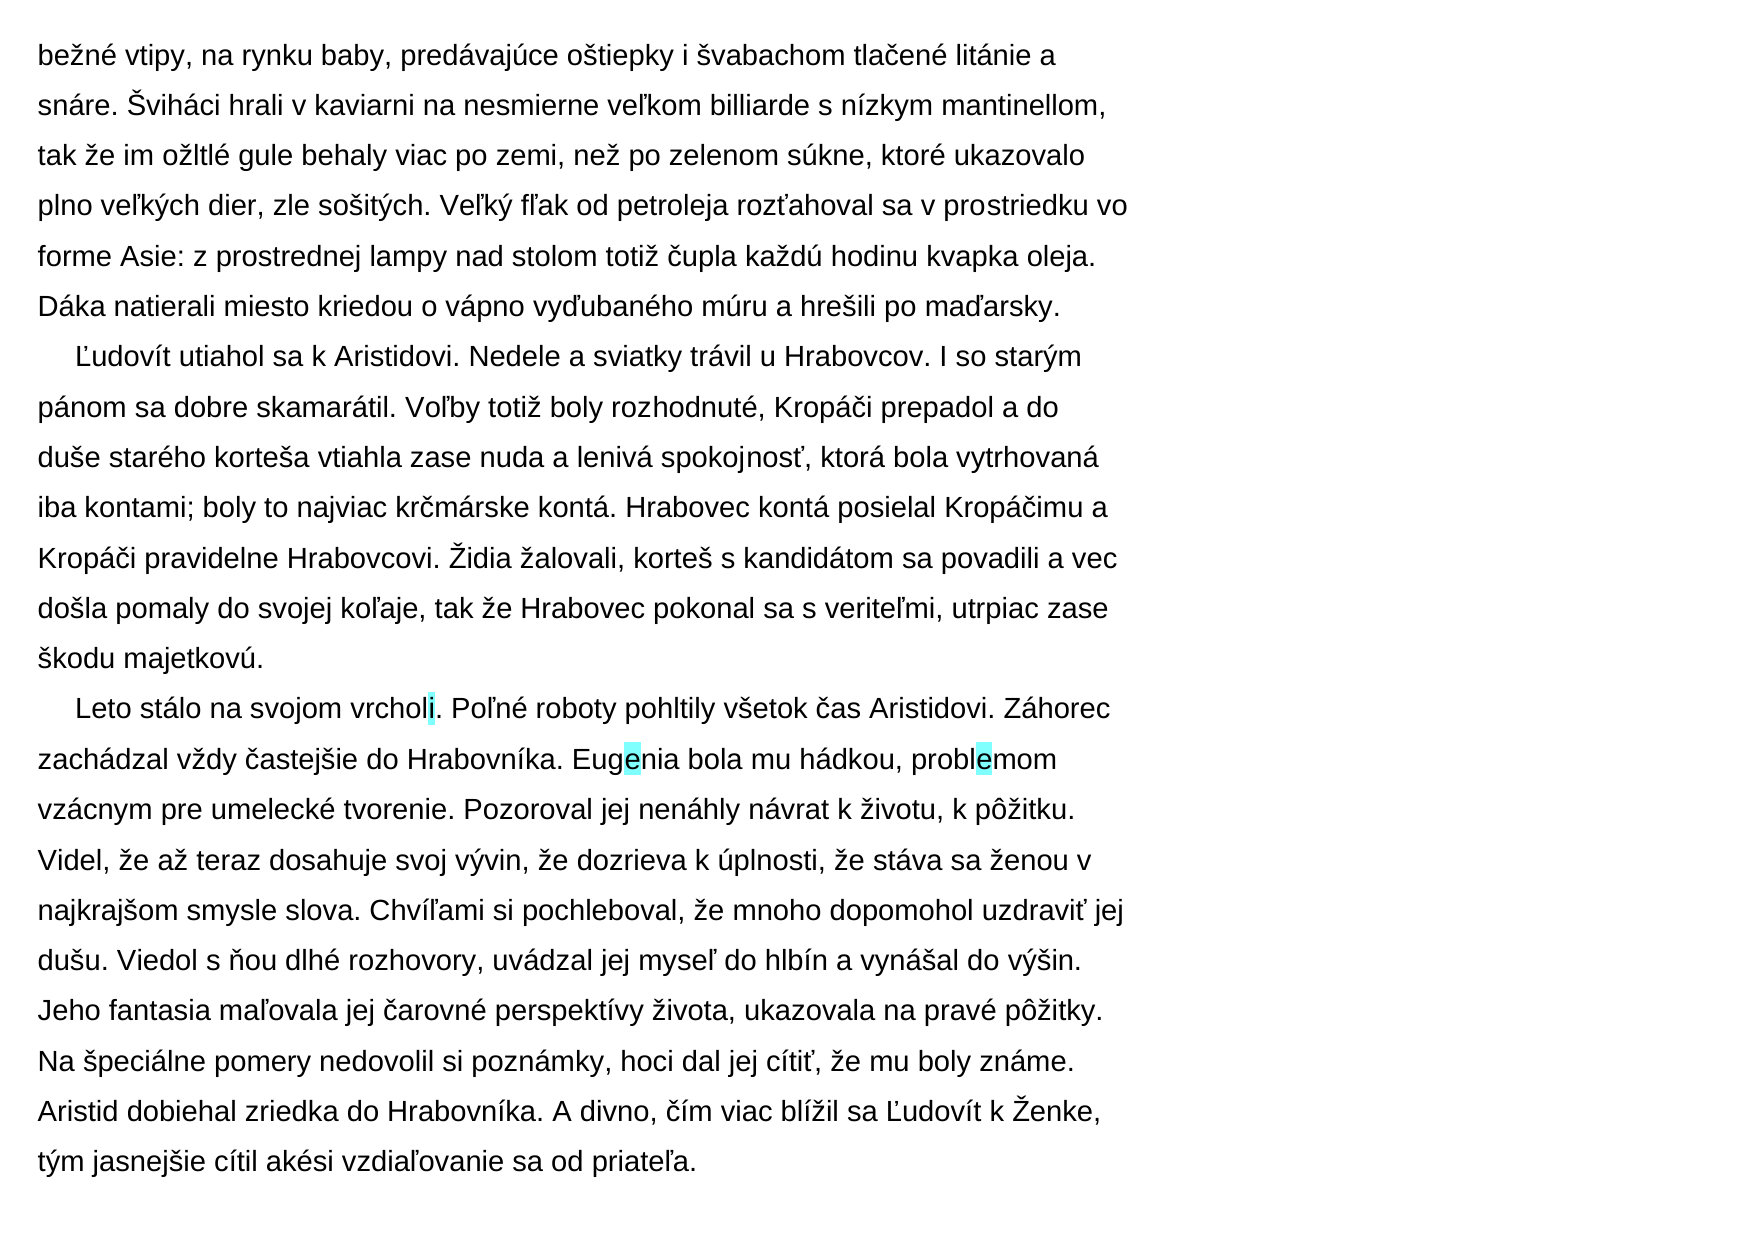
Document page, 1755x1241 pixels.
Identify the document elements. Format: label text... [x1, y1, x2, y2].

text bežné vtipy, na rynku baby, predávajúce oštiepky i švabachom tlačené litánie a snáre. Šviháci hrali v kaviarni na nesmierne veľkom billiarde s nízkym mantinellom, tak že im ožltlé gule behaly viac po zemi, než po zelenom súkne, ktoré ukazovalo plno veľkých dier, zle sošitých. Veľký fľak od petroleja rozťahoval sa v pro­striedku vo forme Asie: z prostrednej lampy nad stolom totiž čupla každú hodinu kvapka oleja. Dáka natierali miesto kriedou o vápno vyďubaného múru a hrešili po maďarsky. [37, 37, 1130, 323]
text Ľudovít utiahol sa k Aristidovi. Nedele a sviatky trávil u Hrabovcov. I so starým pá­nom sa dobre skamarátil. Voľby totiž boly roz­hodnuté, Kropáči prepadol a do duše starého korteša vtiahla zase nuda a lenivá spokoj­nosť, ktorá bola vytrhovaná iba kontami; boly to najviac krčmárske kontá. Hrabovec kontá posielal Kropáčimu a Kropáči pravidelne Hrabovcovi. Židia žalovali, korteš s kandidátom sa povadili a vec došla pomaly do svojej koľaje, tak že Hrabovec pokonal sa s veriteľmi, utrpiac zase škodu majetkovú. [37, 339, 1130, 675]
text Leto stálo na svojom vrcholi. Poľné roboty pohltily všetok čas Aristidovi. Záhorec zachádzal vždy častejšie do Hrabovníka. Eugenia bola mu hádkou, problemom vzácnym pre umelecké tvorenie. Pozoroval jej nenáhly návrat k životu, k pôžitku. Videl, že až teraz dosahuje svoj vývin, že dozrieva k úplnosti, že stáva sa ženou v najkrajšom smysle slova. Chvíľami si pochleboval, že mnoho dopomohol uzdraviť jej dušu. Viedol s ňou dlhé rozhovory, uvádzal jej myseľ do hlbín a vynášal do výšin. Jeho fantasia ma­ľovala jej čarovné perspektívy života, ukazovala na pravé pôžitky. Na špeciálne pomery nedovolil si poznámky, hoci dal jej cítiť, že mu boly známe. Aristid dobiehal zriedka do Hrabovníka. A divno, čím viac blížil sa Ľudovít k Ženke, tým jasnejšie cítil akési vzdiaľovanie sa od priateľa. [37, 692, 1130, 1178]
